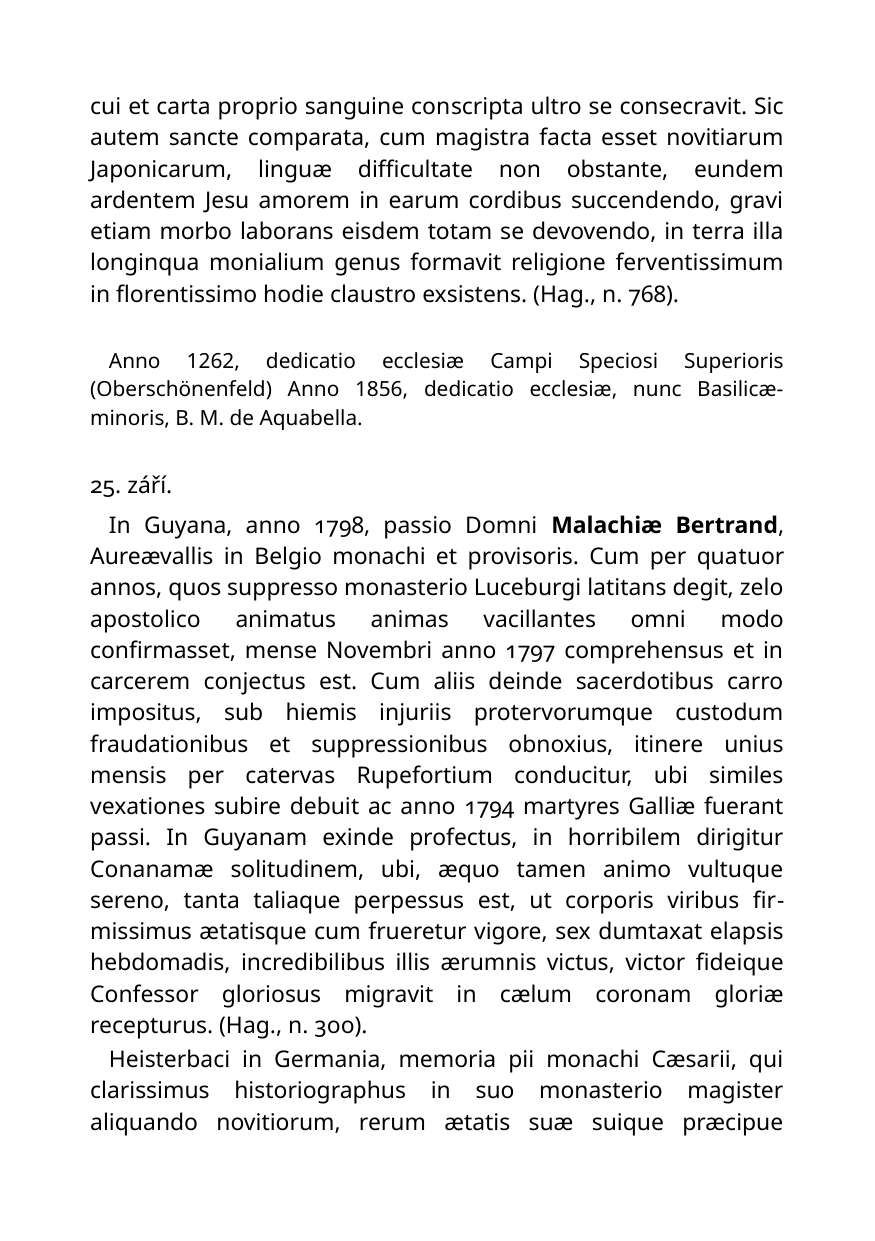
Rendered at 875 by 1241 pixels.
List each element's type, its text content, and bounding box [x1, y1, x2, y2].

text 25. září. [90, 469, 784, 500]
text cui et carta proprio sanguine con­scripta ultro se consecravit. Sic autem sancte comparata, cum magistra facta esset novitiarum Japonicarum, linguæ difficultate non obstante, eundem ardentem Jesu amorem in earum cordibus succendendo, gravi etiam morbo laborans eisdem totam se devovendo, in terra illa longinqua monialium genus formavit religione ferventissimum in florentissimo hodie clau­stro exsistens. (Hag., n. 768). [90, 90, 784, 309]
text Anno 1262, dedicatio ecclesiæ Campi Speciosi Superioris (Oberschönenfeld) Anno 1856, dedicatio ecclesiæ, nunc Basilicæ-minoris, B. M. de Aquabella. [90, 346, 784, 431]
text Heisterbaci in Germania, memoria pii monachi Cæsarii, qui clarissimus historiographus in suo monasterio magister aliquando novitiorum, rerum ætatis suæ suique præcipue [90, 1043, 784, 1137]
text In Guyana, anno 1798, passio Domni Malachiæ Bertrand, Aureævallis in Belgio monachi et provisoris. Cum per qua­tuor annos, quos suppresso monasterio Luceburgi latitans degit, zelo apostolico animatus animas vacillantes omni modo confirmasset, mense Novembri anno 1797 comprehensus et in carcerem conjectus est. Cum aliis deinde sacerdotibus carro impositus, sub hiemis injuriis protervorumque custodum fraudationibus et suppressionibus obnoxius, itinere unius mensis per catervas Rupefortium conducitur, ubi similes vexationes subire debuit ac anno 1794 martyres Galliæ fuerant passi. In Guyanam exinde profectus, in horribilem dirigitur Conanamæ solitudinem, ubi, æquo tamen animo vultuque sereno, tanta taliaque perpessus est, ut corporis viribus fir­missimus ætatisque cum frueretur vigore, sex dumtaxat elapsis hebdomadis, incredibilibus illis ærumnis victus, victor fideique Confessor gloriosus migravit in cælum coronam gloriæ recepturus. (Hag., n. 3oo). [90, 509, 784, 1040]
